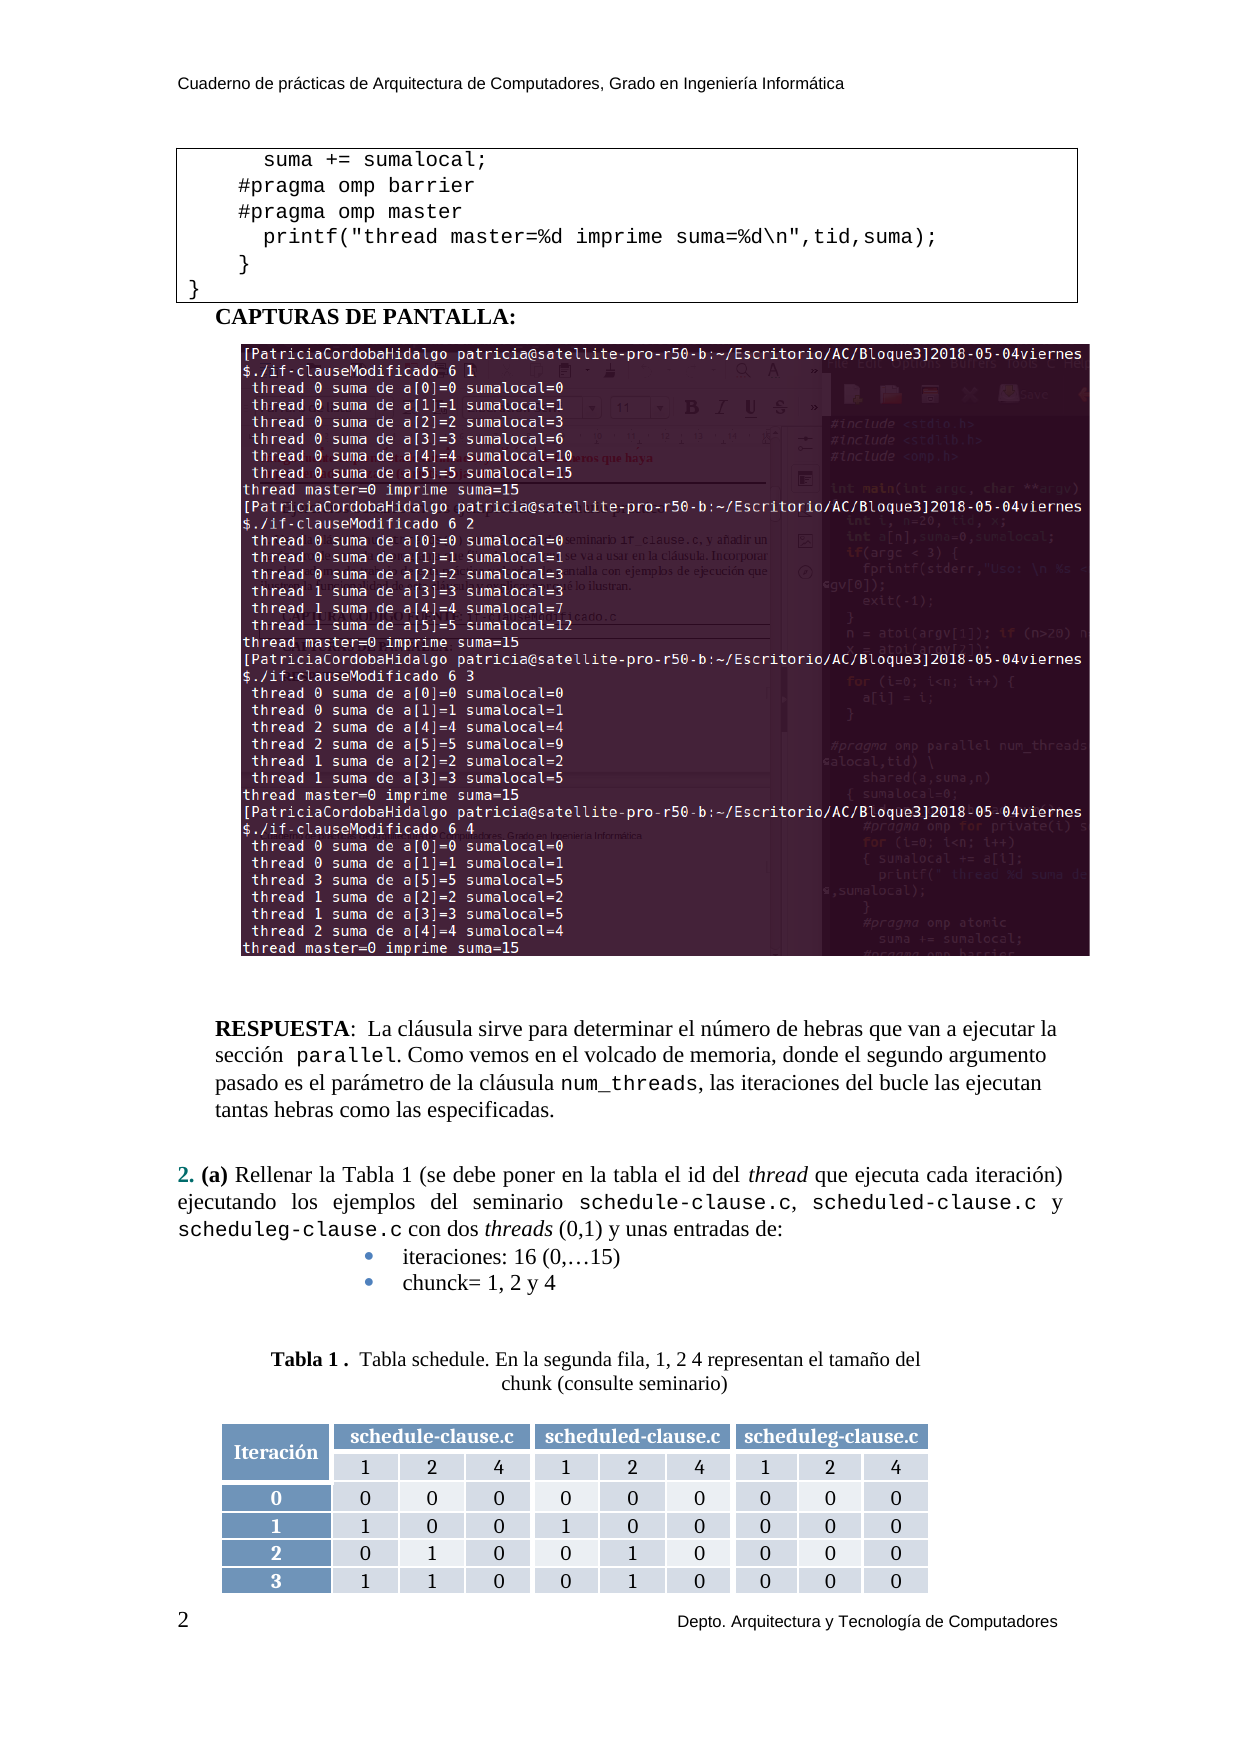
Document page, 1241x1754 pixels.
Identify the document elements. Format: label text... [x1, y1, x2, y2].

list 2. (a) Rellenar la Tabla 1 (se debe poner en la tabla el id del thread que ejecuta cada iteración) ejecutando los ejemplos del seminario schedule-clause.c, scheduled-clause.c y scheduleg-clause.c con dos threads (0,1) y unas entradas de: [177, 1161, 1063, 1243]
table_header suma += sumalocal; #pragma omp barrier #pragma omp master printf("thread master=%d imprime suma=%d\n",tid,suma); } } [177, 149, 1077, 302]
table_cell 2 [600, 1454, 665, 1480]
table_cell 1 [334, 1454, 398, 1480]
table_cell 2 [222, 1540, 331, 1566]
table_cell 3 [222, 1568, 331, 1593]
table_cell 1 [600, 1540, 665, 1566]
table_cell 0 [667, 1513, 730, 1538]
table_cell 0 [736, 1482, 797, 1511]
text RESPUESTA: La cláusula sirve para determinar el número de hebras que van a ejecutar la sección parallel. Como vemos en el volcado de memoria, donde el segundo argumento pasado es el parámetro de la cláusula num_threads, las iteraciones del bucle las ejecutan tantas hebras como las especificadas. [215, 1015, 1063, 1123]
table_cell 0 [736, 1513, 797, 1538]
list chunck= 1, 2 y 4 [365, 1269, 1063, 1296]
table_header scheduled-clause.c [535, 1424, 730, 1449]
list iteraciones: 16 (0,…15) [365, 1243, 1063, 1269]
table_cell 2 [400, 1454, 464, 1480]
table_cell 4 [667, 1454, 730, 1480]
table_cell 0 [736, 1540, 797, 1566]
table_cell 4 [864, 1454, 928, 1480]
table_header scheduleg-clause.c [736, 1424, 928, 1449]
table_header Iteración [222, 1424, 329, 1480]
table_cell 0 [466, 1513, 530, 1538]
table_cell 1 [535, 1454, 598, 1480]
table_cell 0 [799, 1513, 861, 1538]
table_cell 0 [864, 1513, 928, 1538]
table_cell 1 [400, 1568, 464, 1593]
table_cell 1 [333, 1568, 398, 1593]
table_cell 0 [736, 1568, 797, 1593]
table_cell 0 [600, 1513, 665, 1538]
table_cell 0 [799, 1540, 861, 1566]
table_cell 0 [864, 1482, 928, 1511]
table_cell 0 [535, 1568, 598, 1593]
table_cell 0 [667, 1568, 730, 1593]
table_cell 0 [667, 1482, 730, 1511]
table_cell 0 [799, 1568, 861, 1593]
table_cell 0 [864, 1568, 928, 1593]
table_cell 1 [400, 1540, 464, 1566]
table_cell 0 [667, 1540, 730, 1566]
table_header schedule-clause.c [334, 1424, 530, 1449]
table_cell 0 [466, 1540, 530, 1566]
table_cell [177, 1395, 939, 1422]
table_cell 1 [535, 1513, 598, 1538]
table_header Tabla schedule. En la segunda fila, 1, 2 4 representan el tamaño del chunk (consulte seminario) [177, 1322, 939, 1395]
table_cell 0 [535, 1540, 598, 1566]
text CAPTURAS DE PANTALLA: [215, 303, 1063, 329]
table_cell 1 [333, 1513, 398, 1538]
table_cell 1 [736, 1454, 797, 1480]
table_cell 0 [535, 1482, 598, 1511]
table_cell 0 [466, 1568, 530, 1593]
table_cell 1 [600, 1568, 665, 1593]
table_cell 0 [600, 1482, 665, 1511]
table_cell 2 [799, 1454, 861, 1480]
table_cell 0 [466, 1482, 530, 1511]
table_cell 0 [222, 1485, 331, 1511]
table_cell 4 [466, 1454, 530, 1480]
table_cell 1 [222, 1513, 331, 1538]
table_cell 0 [799, 1482, 861, 1511]
table_cell 0 [864, 1540, 928, 1566]
table_cell 0 [333, 1540, 398, 1566]
picture [241, 344, 1090, 956]
table_cell 0 [333, 1482, 398, 1511]
table_cell 0 [400, 1482, 464, 1511]
table_cell 0 [400, 1513, 464, 1538]
